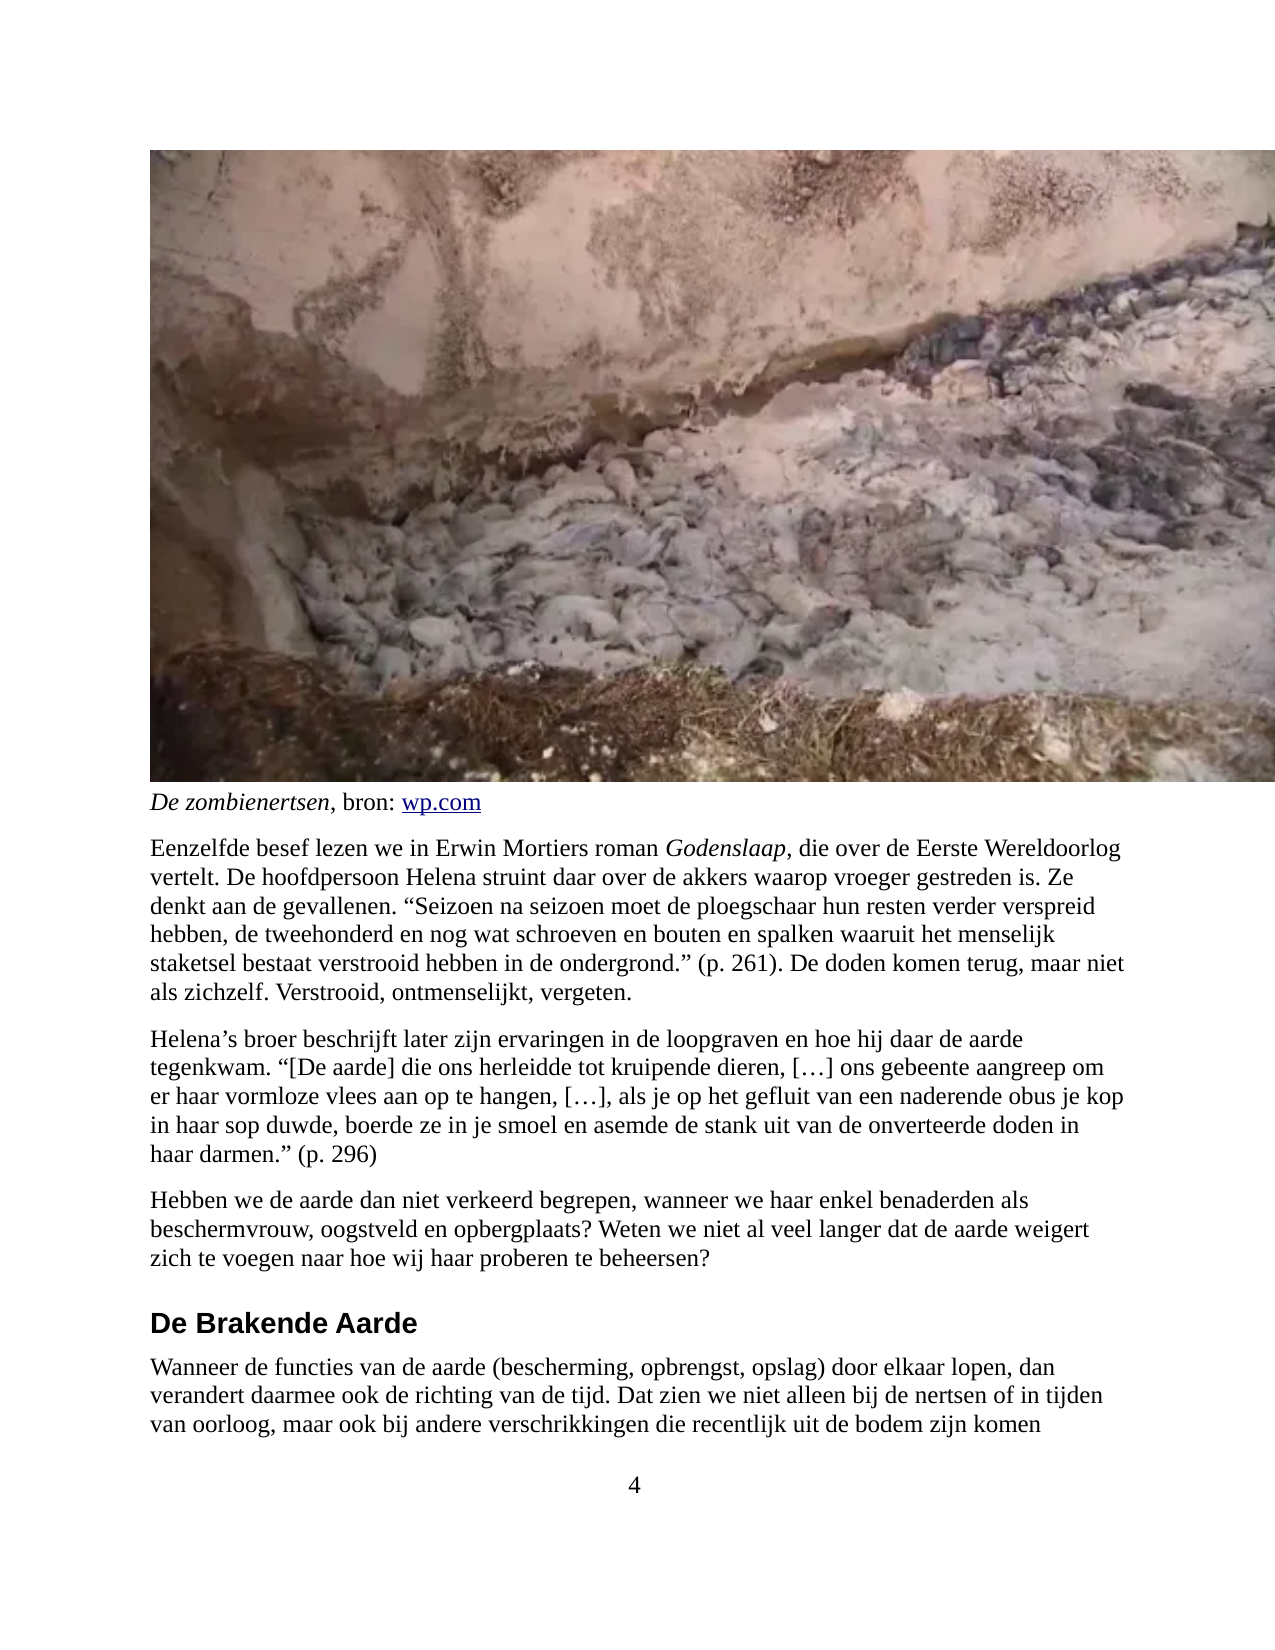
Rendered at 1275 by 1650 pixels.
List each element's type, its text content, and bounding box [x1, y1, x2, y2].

text Wanneer de functies van de aarde (bescherming, opbrengst, opslag) door elkaar lopen, dan verandert daarmee ook de richting van de tijd. Dat zien we niet alleen bij de nertsen of in tijden van oorloog, maar ook bij andere verschrikkingen die recentlijk uit de bodem zijn komen [150, 1352, 1125, 1438]
picture [150, 150, 1275, 782]
text Hebben we de aarde dan niet verkeerd begrepen, wanneer we haar enkel benaderden als beschermvrouw, oogstveld en opbergplaats? Weten we niet al veel langer dat de aarde weigert zich te voegen naar hoe wij haar proberen te beheersen? [150, 1185, 1125, 1272]
text Eenzelfde besef lezen we in Erwin Mortiers roman Godenslaap, die over de Eerste Wereldoorlog vertelt. De hoofdpersoon Helena struint daar over de akkers waarop vroeger gestreden is. Ze denkt aan de gevallenen. “Seizoen na seizoen moet de ploegschaar hun resten verder verspreid hebben, de tweehonderd en nog wat schroeven en bouten en spalken waaruit het menselijk staketsel bestaat verstrooid hebben in de ondergrond.” (p. 261). De doden komen terug, maar niet als zichzelf. Verstrooid, ontmenselijkt, vergeten. [150, 833, 1125, 1006]
text De zombienertsen, bron: wp.com [150, 782, 1125, 815]
text Helena’s broer beschrijft later zijn ervaringen in de loopgraven en hoe hij daar de aarde tegenkwam. “[De aarde] die ons herleidde tot kruipende dieren, […] ons gebeente aangreep om er haar vormloze vlees aan op te hangen, […], als je op het gefluit van een naderende obus je kop in haar sop duwde, boerde ze in je smoel en asemde de stank uit van de onverteerde doden in haar darmen.” (p. 296) [150, 1024, 1125, 1167]
subtitle De Brakende Aarde [150, 1306, 1125, 1339]
